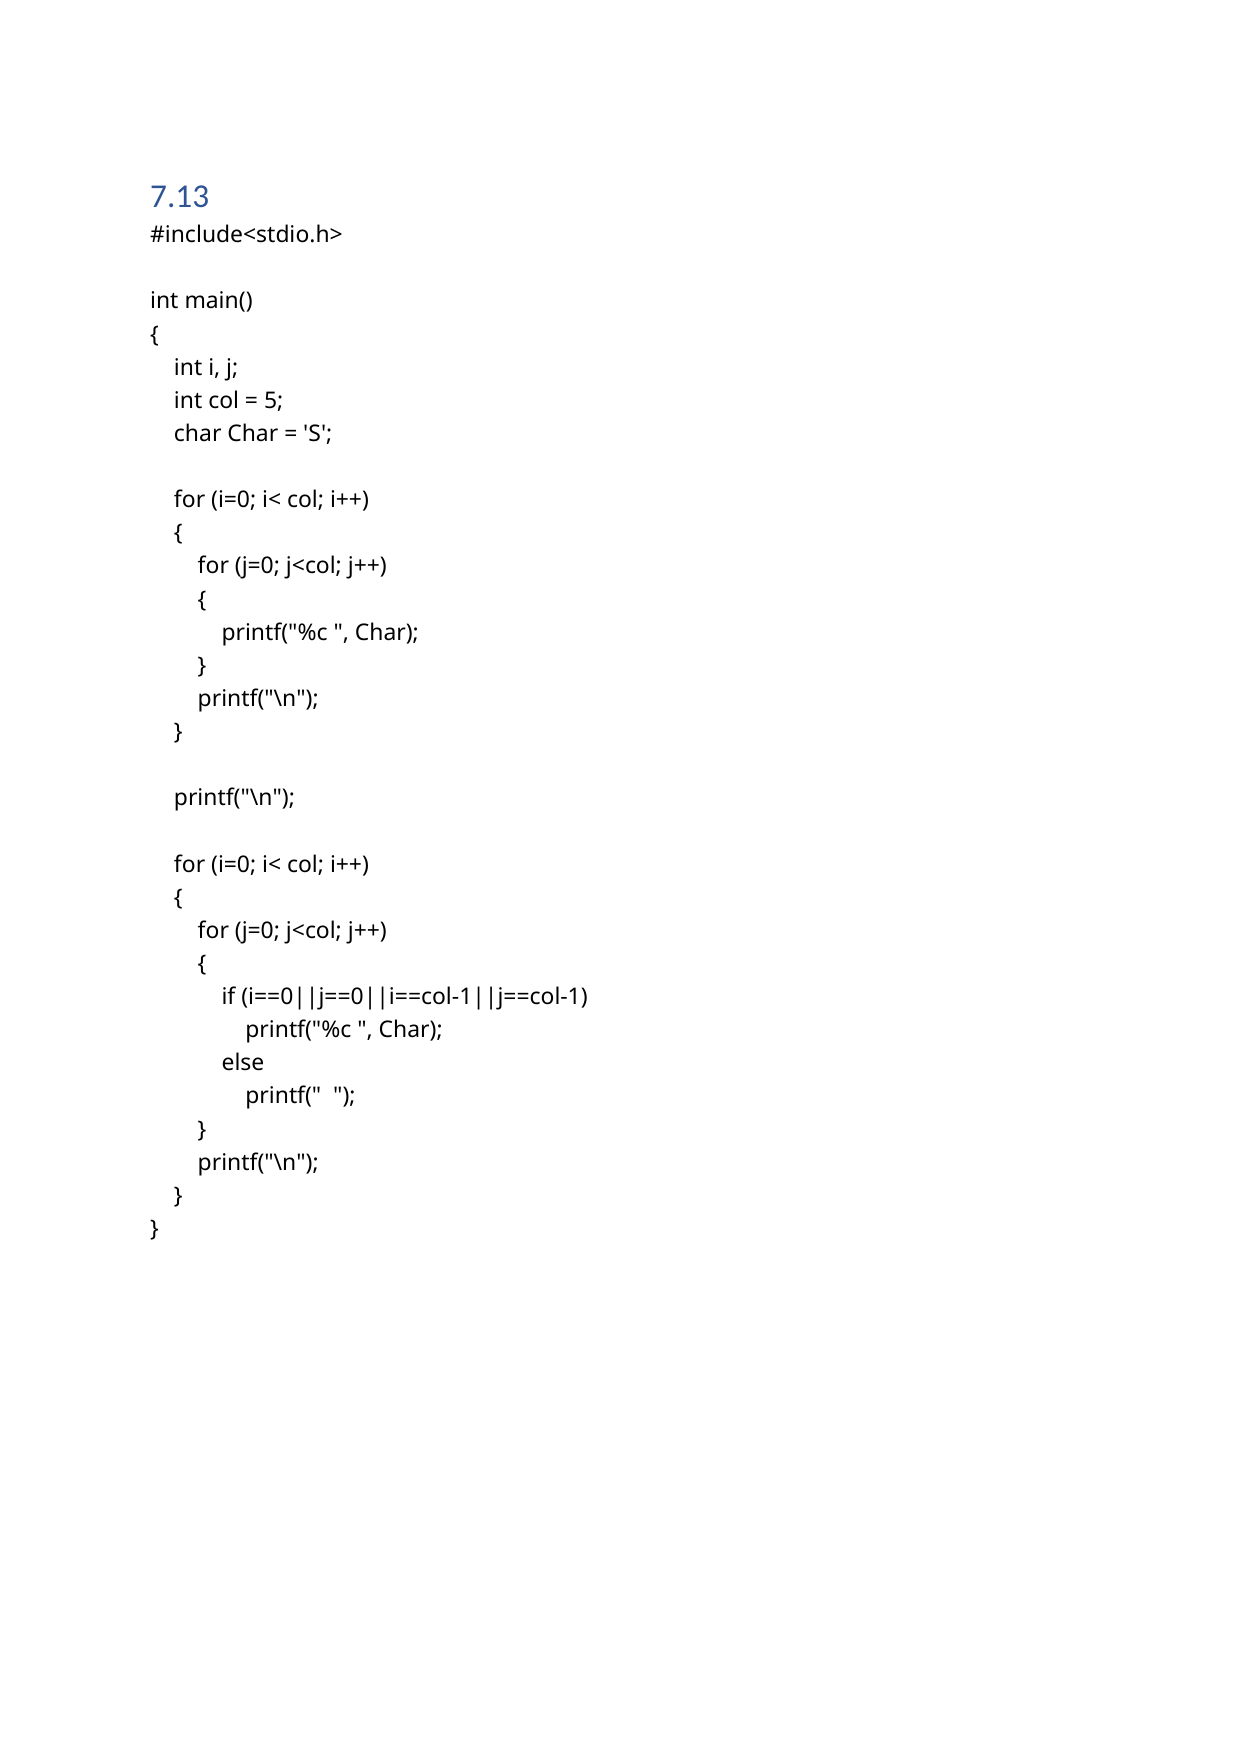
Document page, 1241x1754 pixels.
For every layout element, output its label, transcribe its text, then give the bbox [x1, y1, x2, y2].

text #include<stdio.h> int main() { int i, j; int col = 5; char Char = 'S'; for (i=0; i< col; i++) { for (j=0; j<col; j++) { printf("%c ", Char); } printf("\n"); } printf("\n"); for (i=0; i< col; i++) { for (j=0; j<col; j++) { if (i==0||j==0||i==col-1||j==col-1) printf("%c ", Char); else printf(" "); } printf("\n"); } } [150, 218, 1090, 1276]
subtitle 7.13 [150, 175, 1090, 216]
